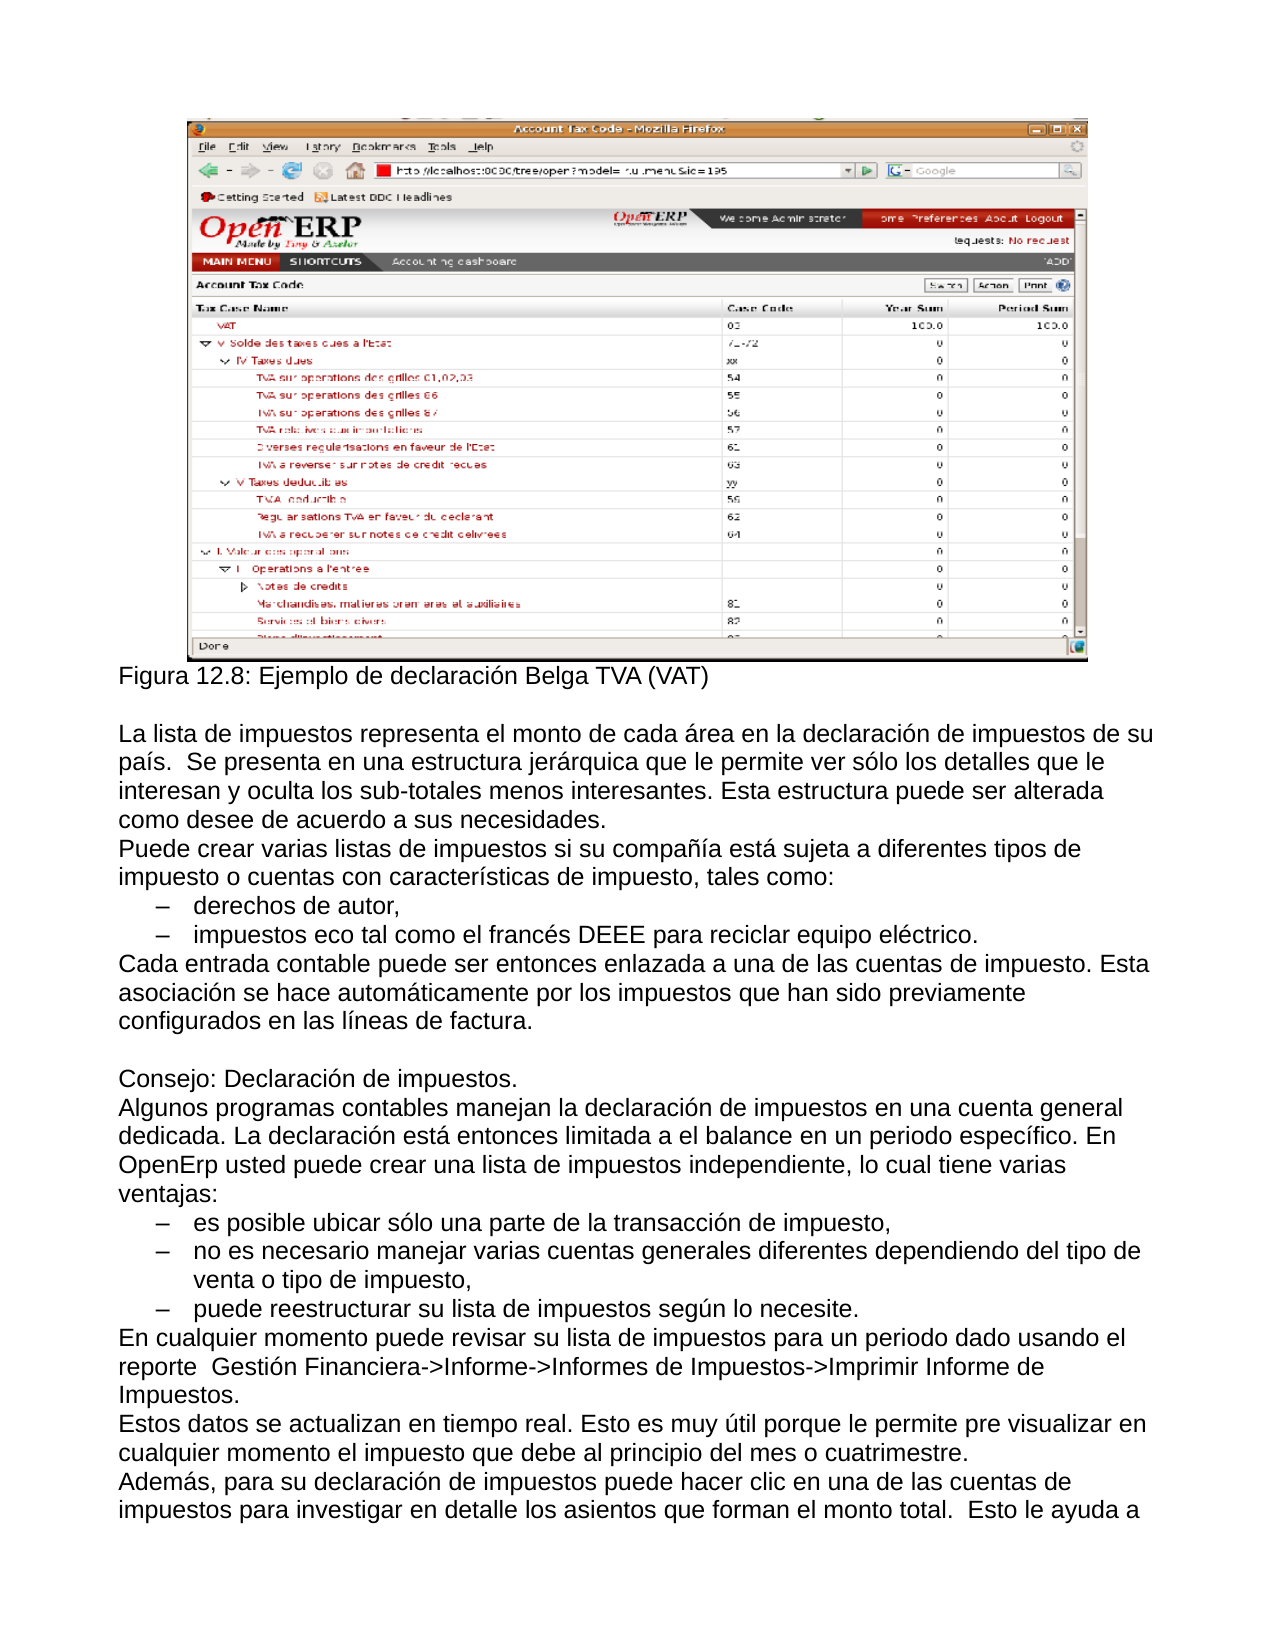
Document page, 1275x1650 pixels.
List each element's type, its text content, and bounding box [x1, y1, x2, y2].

text En cualquier momento puede revisar su lista de impuestos para un periodo dado usando el reporte Gestión Financiera->Informe->Informes de Impuestos->Imprimir Informe de Impuestos. [118, 1323, 1157, 1409]
text Además, para su declaración de impuestos puede hacer clic en una de las cuentas de impuestos para investigar en detalle los asientos que forman el monto total. Esto le ayuda a [118, 1467, 1157, 1524]
list puede reestructurar su lista de impuestos según lo necesite. [156, 1294, 1157, 1323]
list no es necesario manejar varias cuentas generales diferentes dependiendo del tipo de venta o tipo de impuesto, [156, 1236, 1157, 1294]
text Figura 12.8: Ejemplo de declaración Belga TVA (VAT) [118, 118, 1157, 690]
list derechos de autor, [156, 891, 1157, 920]
text Estos datos se actualizan en tiempo real. Esto es muy útil porque le permite pre visualizar en cualquier momento el impuesto que debe al principio del mes o cuatrimestre. [118, 1409, 1157, 1467]
text Algunos programas contables manejan la declaración de impuestos en una cuenta general dedicada. La declaración está entonces limitada a el balance en un periodo específico. En OpenErp usted puede crear una lista de impuestos independiente, lo cual tiene varias ventajas: [118, 1092, 1157, 1207]
text La lista de impuestos representa el monto de cada área en la declaración de impuestos de su país. Se presenta en una estructura jerárquica que le permite ver sólo los detalles que le interesan y oculta los sub-totales menos interesantes. Esta estructura puede ser alterada como desee de acuerdo a sus necesidades. [118, 718, 1157, 833]
text Puede crear varias listas de impuestos si su compañía está sujeta a diferentes tipos de impuesto o cuentas con características de impuesto, tales como: [118, 833, 1157, 891]
list impuestos eco tal como el francés DEEE para reciclar equipo eléctrico. [156, 920, 1157, 949]
text Cada entrada contable puede ser entonces enlazada a una de las cuentas de impuesto. Esta asociación se hace automáticamente por los impuestos que han sido previamente configurados en las líneas de factura. [118, 949, 1157, 1035]
text Consejo: Declaración de impuestos. [118, 1064, 1157, 1092]
list es posible ubicar sólo una parte de la transacción de impuesto, [156, 1207, 1157, 1236]
